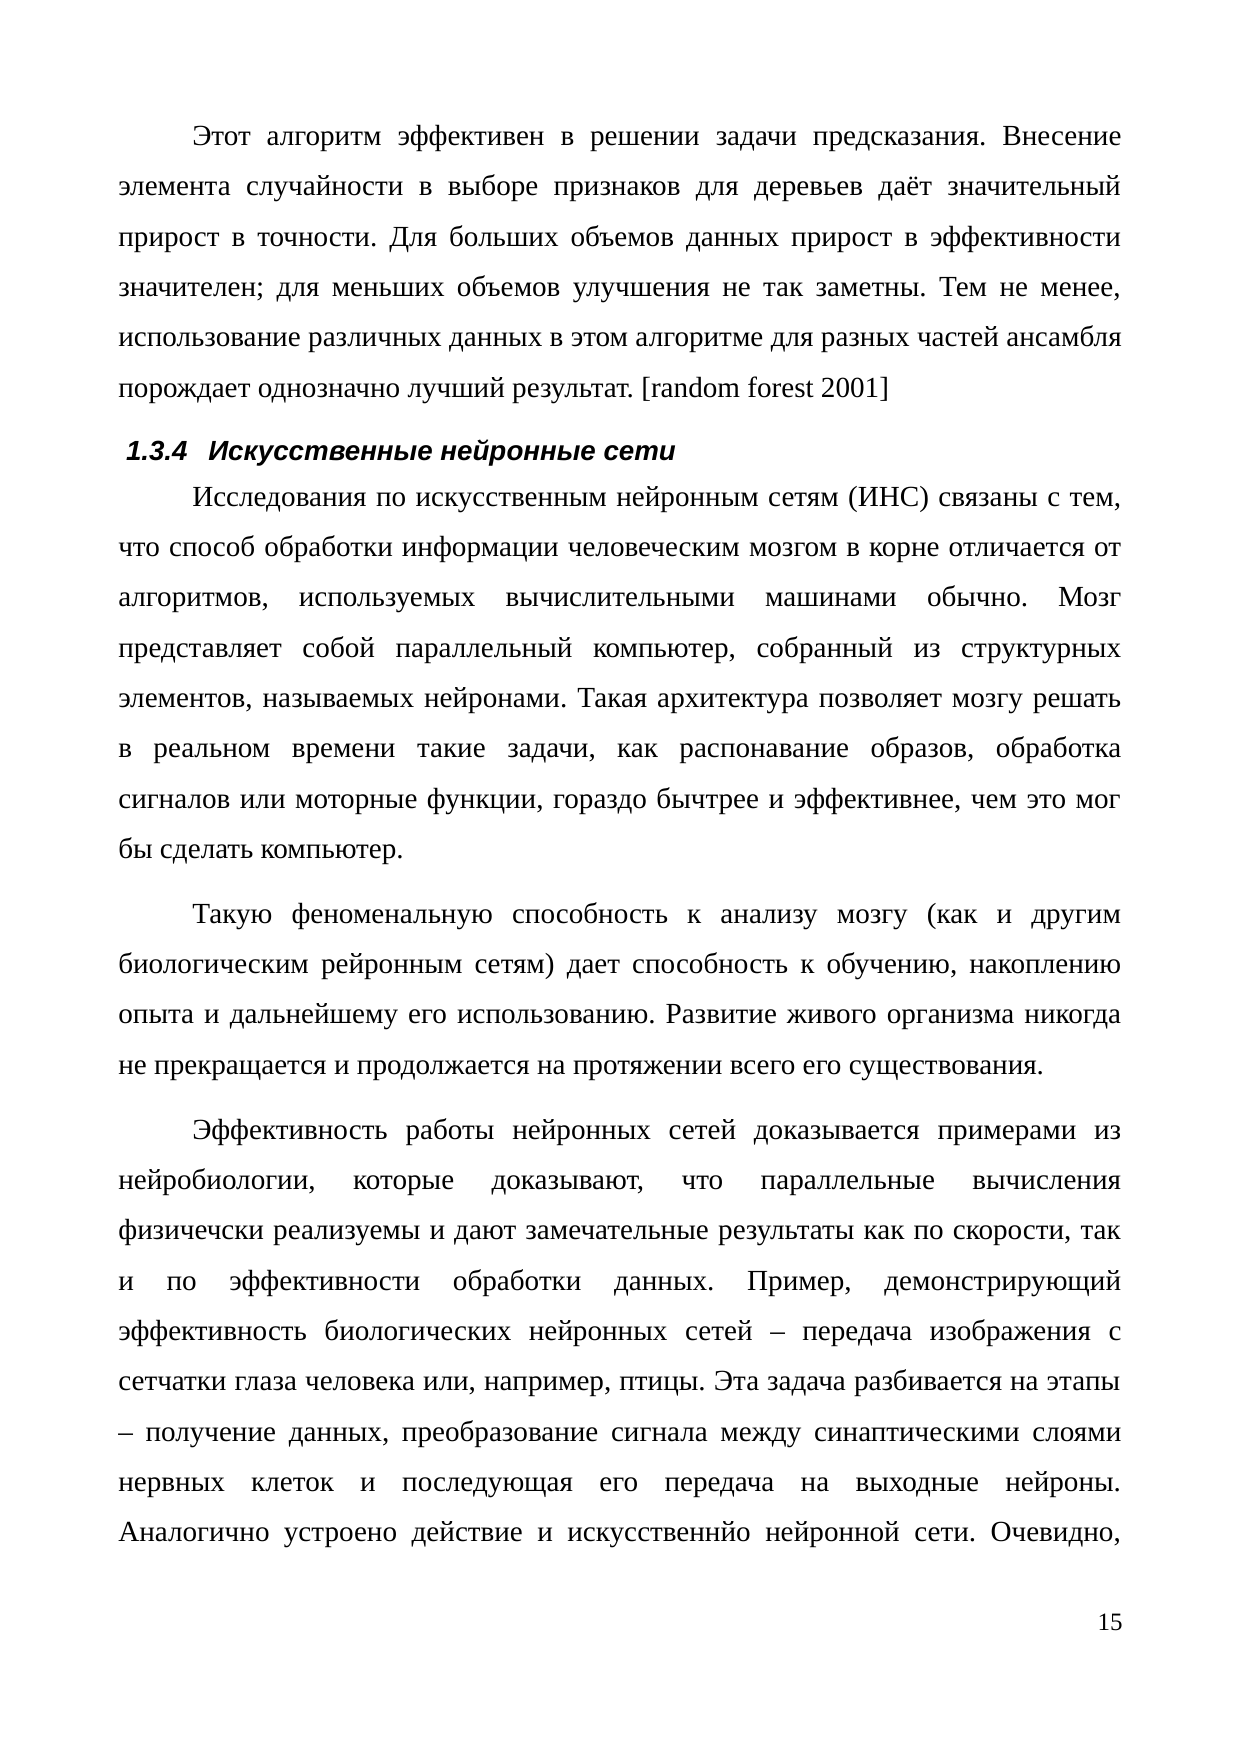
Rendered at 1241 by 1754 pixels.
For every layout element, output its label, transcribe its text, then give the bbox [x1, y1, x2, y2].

text Исследования по искусственным нейронным сетям (ИНС) связаны с тем, что способ обработки информации человеческим мозгом в корне отличается от алгоритмов, используемых вычислительными машинами обычно. Мозг представляет собой параллельный компьютер, собранный из структурных элементов, называемых нейронами. Такая архитектура позволяет мозгу решать в реальном времени такие задачи, как распонавание образов, обработка сигналов или моторные функции, гораздо бычтрее и эффективнее, чем это мог бы сделать компьютер. [118, 479, 1122, 865]
text Этот алгоритм эффективен в решении задачи предсказания. Внесение элемента случайности в выборе признаков для деревьев даёт значительный прирост в точности. Для больших объемов данных прирост в эффективности значителен; для меньших объемов улучшения не так заметны. Тем не менее, использование различных данных в этом алгоритме для разных частей ансамбля порождает однозначно лучший результат. [random forest 2001] [118, 118, 1122, 403]
text Такую феноменальную способность к анализу мозгу (как и другим биологическим рейронным сетям) дает способность к обучению, накоплению опыта и дальнейшему его использованию. Развитие живого организма никогда не прекращается и продолжается на протяжении всего его существования. [118, 896, 1122, 1081]
subtitle Искусственные нейронные сети [118, 434, 1122, 466]
text Эффективность работы нейронных сетей доказывается примерами из нейробиологии, которые доказывают, что параллельные вычисления физичечски реализуемы и дают замечательные результаты как по скорости, так и по эффективности обработки данных. Пример, демонстрирующий эффективность биологических нейронных сетей – передача изображения с сетчатки глаза человека или, например, птицы. Эта задача разбивается на этапы – получение данных, преобразование сигнала между синаптическими слоями нервных клеток и последующая его передача на выходные нейроны. Аналогично устроено действие и искусственнйо нейронной сети. Очевидно, [118, 1112, 1122, 1548]
